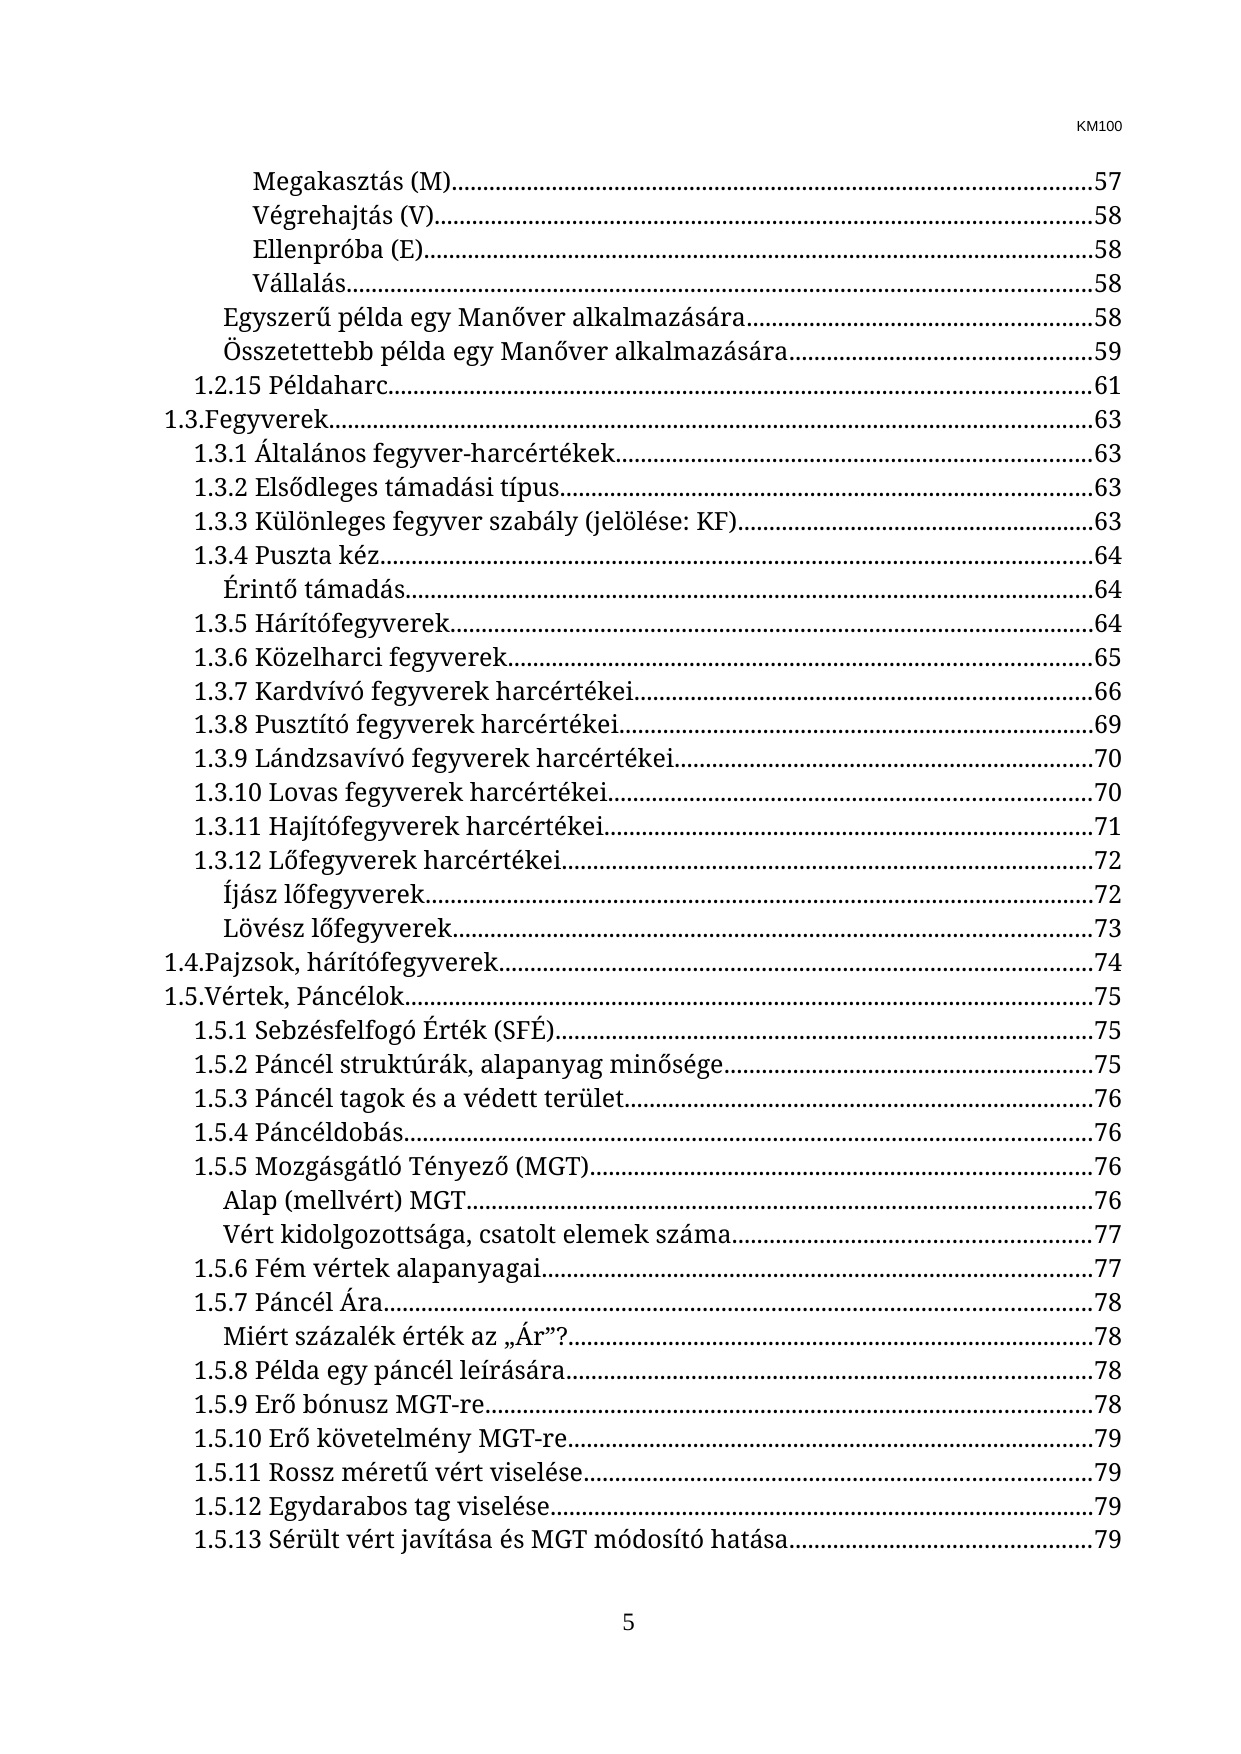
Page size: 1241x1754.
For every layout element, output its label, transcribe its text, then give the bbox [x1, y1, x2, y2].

text Érintő támadás 64 [223, 571, 1122, 605]
text 1.3.10 Lovas fegyverek harcértékei 70 [193, 775, 1122, 809]
text 1.5.13 Sérült vért javítása és MGT módosító hatása 79 [193, 1522, 1122, 1556]
text 1.3.2 Elsődleges támadási típus 63 [193, 469, 1122, 503]
text 1.5.4 Páncéldobás 76 [193, 1115, 1122, 1149]
text 1.5.1 Sebzésfelfogó Érték (SFÉ) 75 [193, 1013, 1122, 1047]
text Lövész lőfegyverek 73 [223, 911, 1122, 945]
text Vállalás 58 [252, 266, 1122, 300]
text 1.3.6 Közelharci fegyverek 65 [193, 639, 1122, 673]
text 1.4.Pajzsok, hárítófegyverek 74 [164, 945, 1122, 979]
text 1.5.10 Erő követelmény MGT-re 79 [193, 1420, 1122, 1454]
text Összetettebb példa egy Manőver alkalmazására 59 [223, 334, 1122, 368]
text 1.5.6 Fém vértek alapanyagai 77 [193, 1251, 1122, 1284]
text Vért kidolgozottsága, csatolt elemek száma 77 [223, 1217, 1122, 1251]
text 1.5.2 Páncél struktúrák, alapanyag minősége 75 [193, 1047, 1122, 1081]
text 1.5.11 Rossz méretű vért viselése 79 [193, 1454, 1122, 1488]
text 1.3.5 Hárítófegyverek 64 [193, 605, 1122, 639]
text 1.5.7 Páncél Ára 78 [193, 1284, 1122, 1318]
text 1.5.8 Példa egy páncél leírására 78 [193, 1352, 1122, 1386]
text Íjász lőfegyverek 72 [223, 877, 1122, 911]
text Végrehajtás (V) 58 [252, 198, 1122, 232]
text 1.5.Vértek, Páncélok 75 [164, 979, 1122, 1013]
text 1.5.9 Erő bónusz MGT-re 78 [193, 1386, 1122, 1420]
text 1.3.4 Puszta kéz 64 [193, 537, 1122, 571]
text Egyszerű példa egy Manőver alkalmazására 58 [223, 300, 1122, 334]
text 1.2.15 Példaharc 61 [193, 368, 1122, 402]
text Megakasztás (M) 57 [252, 164, 1122, 198]
text 1.3.1 Általános fegyver-harcértékek 63 [193, 436, 1122, 469]
text 1.3.3 Különleges fegyver szabály (jelölése: KF) 63 [193, 503, 1122, 537]
text 1.3.8 Pusztító fegyverek harcértékei 69 [193, 707, 1122, 741]
text 1.3.7 Kardvívó fegyverek harcértékei 66 [193, 673, 1122, 707]
text 1.5.3 Páncél tagok és a védett terület 76 [193, 1081, 1122, 1115]
text 1.3.Fegyverek 63 [164, 402, 1122, 436]
text 1.5.5 Mozgásgátló Tényező (MGT) 76 [193, 1149, 1122, 1183]
text Miért százalék érték az „Ár”? 78 [223, 1318, 1122, 1352]
text Ellenpróba (E) 58 [252, 232, 1122, 266]
text 1.3.11 Hajítófegyverek harcértékei 71 [193, 809, 1122, 843]
text 1.5.12 Egydarabos tag viselése 79 [193, 1488, 1122, 1522]
text 1.3.12 Lőfegyverek harcértékei 72 [193, 843, 1122, 877]
text 1.3.9 Lándzsavívó fegyverek harcértékei 70 [193, 741, 1122, 775]
text Alap (mellvért) MGT 76 [223, 1183, 1122, 1217]
